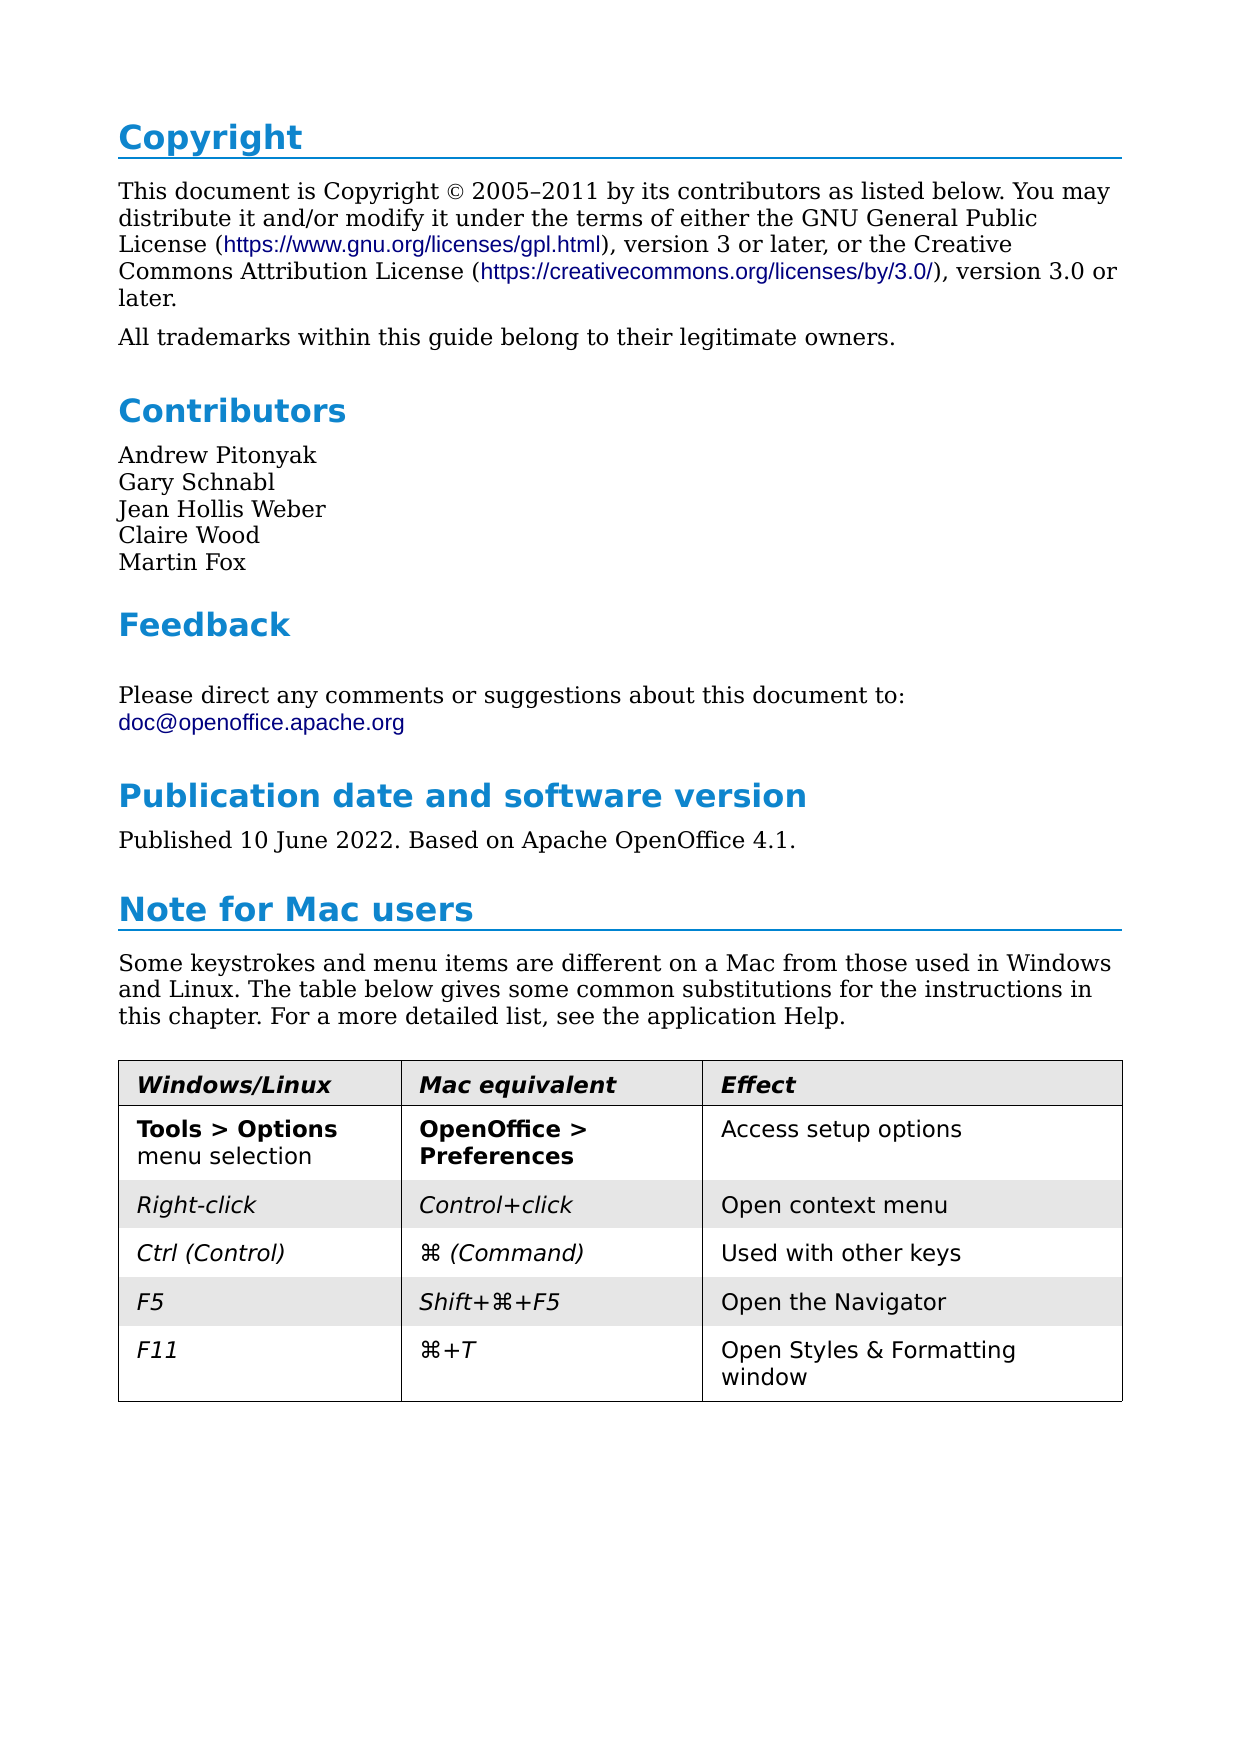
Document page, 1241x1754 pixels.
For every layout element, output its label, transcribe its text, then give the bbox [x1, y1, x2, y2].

table_cell Access setup options [703, 1106, 1122, 1180]
table_cell Shift+z+F5 [402, 1277, 702, 1326]
text Published 10 June 2022. Based on Apache OpenOffice 4.1. [118, 827, 1122, 854]
table_cell Open Styles & Formatting window [703, 1326, 1122, 1401]
subtitle Note for Mac users [118, 890, 1122, 929]
text Publication date and software version [118, 778, 1122, 815]
table_cell Open context menu [703, 1180, 1122, 1228]
text Some keystrokes and menu items are different on a Mac from those used in Windows and Linux. The table below gives some common substitutions for the instructions in this chapter. For a more detailed list, see the application Help. [118, 950, 1122, 1030]
text Contributors [118, 393, 1122, 430]
table_cell Open the Navigator [703, 1277, 1122, 1326]
table_cell z (Command) [402, 1229, 702, 1277]
table_header Mac equivalent [402, 1061, 702, 1105]
table_cell z+T [402, 1326, 702, 1401]
table_cell F5 [119, 1277, 401, 1326]
text All trademarks within this guide belong to their legitimate owners. [118, 324, 1122, 351]
table_cell Right-click [119, 1180, 401, 1228]
table_cell Control+click [402, 1180, 702, 1228]
table_cell OpenOffice > Preferences [402, 1106, 702, 1180]
text Andrew Pitonyak Gary Schnabl Jean Hollis Weber Claire Wood Martin Fox [118, 443, 1122, 576]
table_header Effect [703, 1061, 1122, 1105]
table_cell Tools > Options menu selection [119, 1106, 401, 1180]
subtitle Copyright [118, 118, 1122, 157]
table_cell F11 [119, 1326, 401, 1401]
text This document is Copyright © 2005–2011 by its contributors as listed below. You may distribute it and/or modify it under the terms of either the GNU General Public License (https://www.gnu.org/licenses/gpl.html), version 3 or later, or the Creative Commons Attribution License (https://creativecommons.org/licenses/by/3.0/), version 3.0 or later. [118, 178, 1122, 312]
table_cell Ctrl (Control) [119, 1229, 401, 1277]
table_cell Used with other keys [703, 1229, 1122, 1277]
text Feedback [118, 606, 1122, 643]
text Please direct any comments or suggestions about this document to: doc@openoffice.apache.org [118, 656, 1122, 736]
table_header Windows/Linux [119, 1061, 401, 1105]
